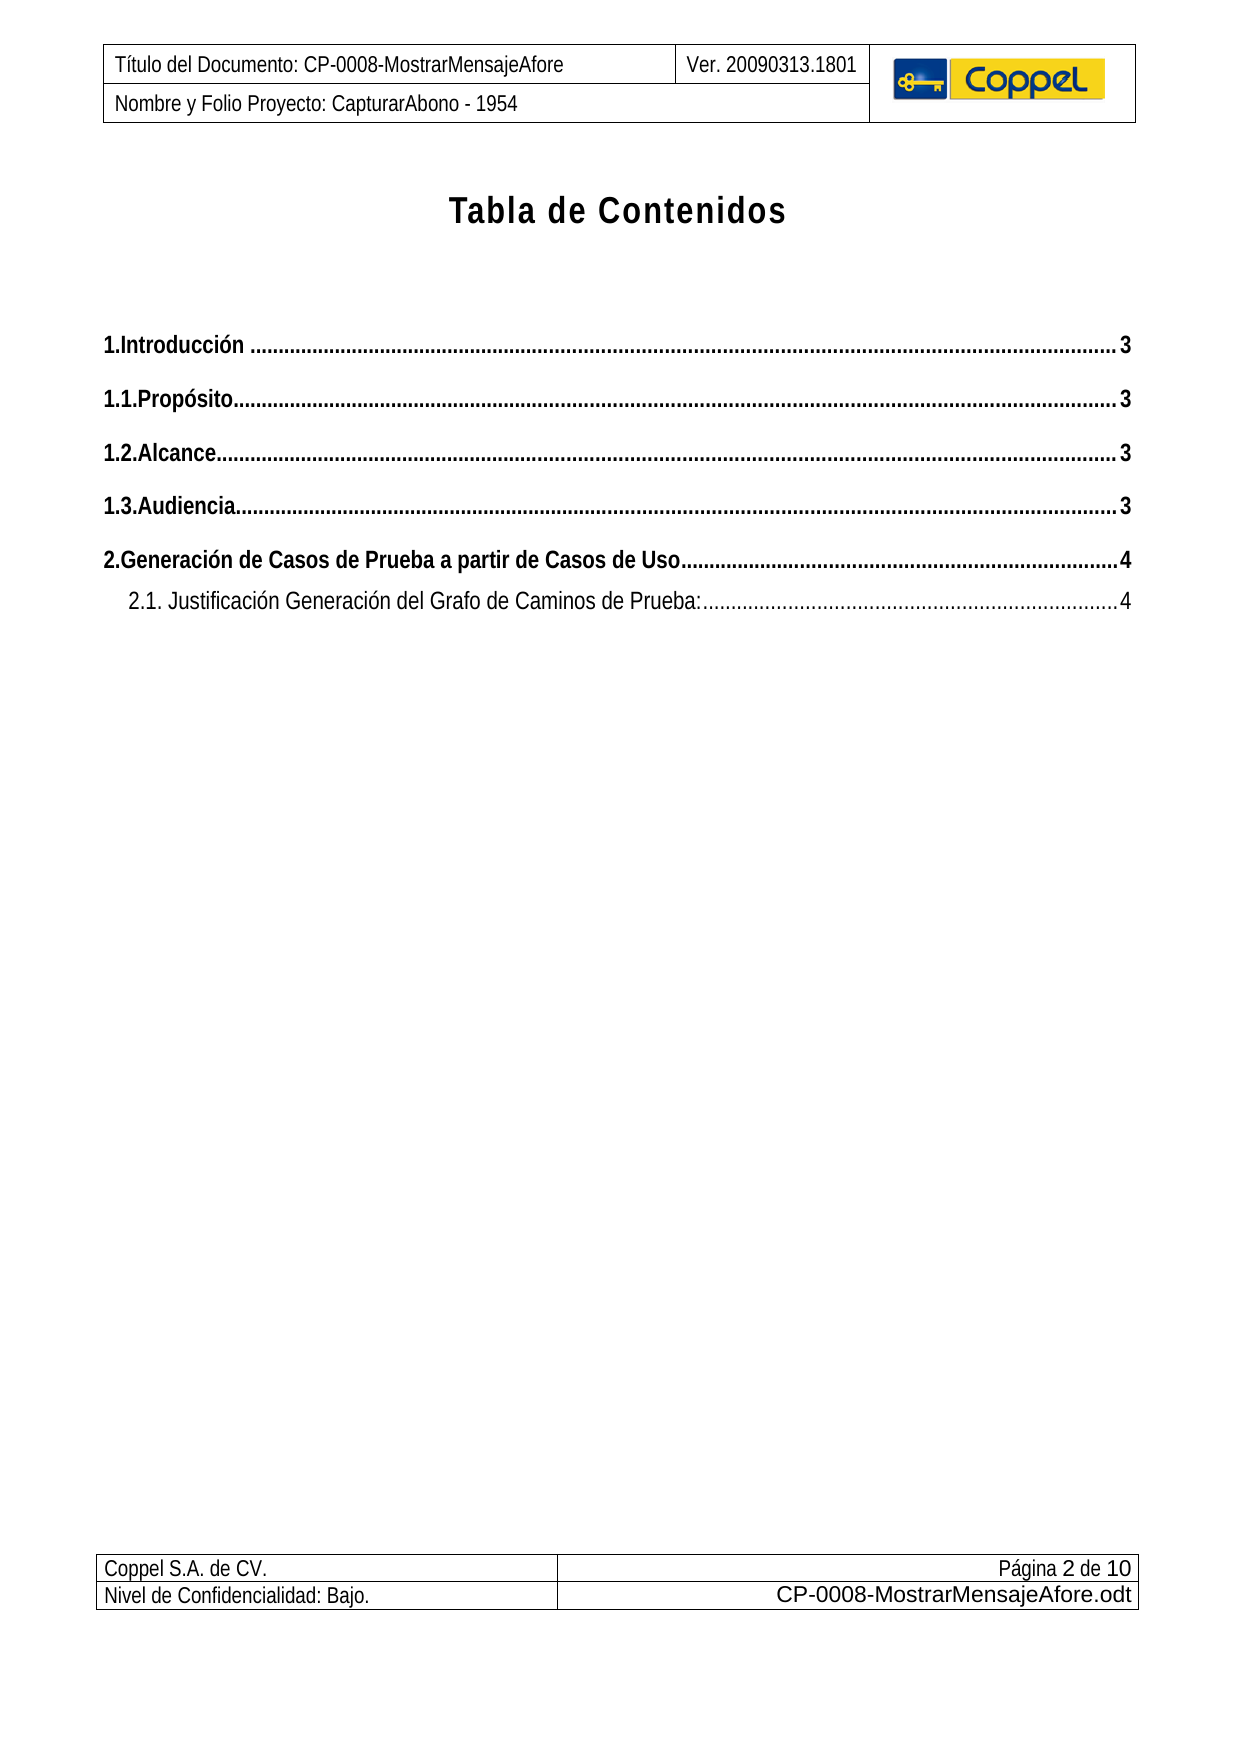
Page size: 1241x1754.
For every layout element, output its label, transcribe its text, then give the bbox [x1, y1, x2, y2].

text 1.2.Alcance 3 [103, 438, 1131, 466]
text 2.1. Justificación Generación del Grafo de Caminos de Prueba: 4 [128, 586, 1131, 615]
title Tabla de Contenidos [103, 189, 1131, 232]
text 2.Generación de Casos de Prueba a partir de Casos de Uso 4 [103, 545, 1131, 574]
text 1.3.Audiencia 3 [103, 491, 1131, 520]
text 1.1.Propósito 3 [103, 384, 1131, 413]
text 1.Introducción 3 [103, 330, 1131, 359]
